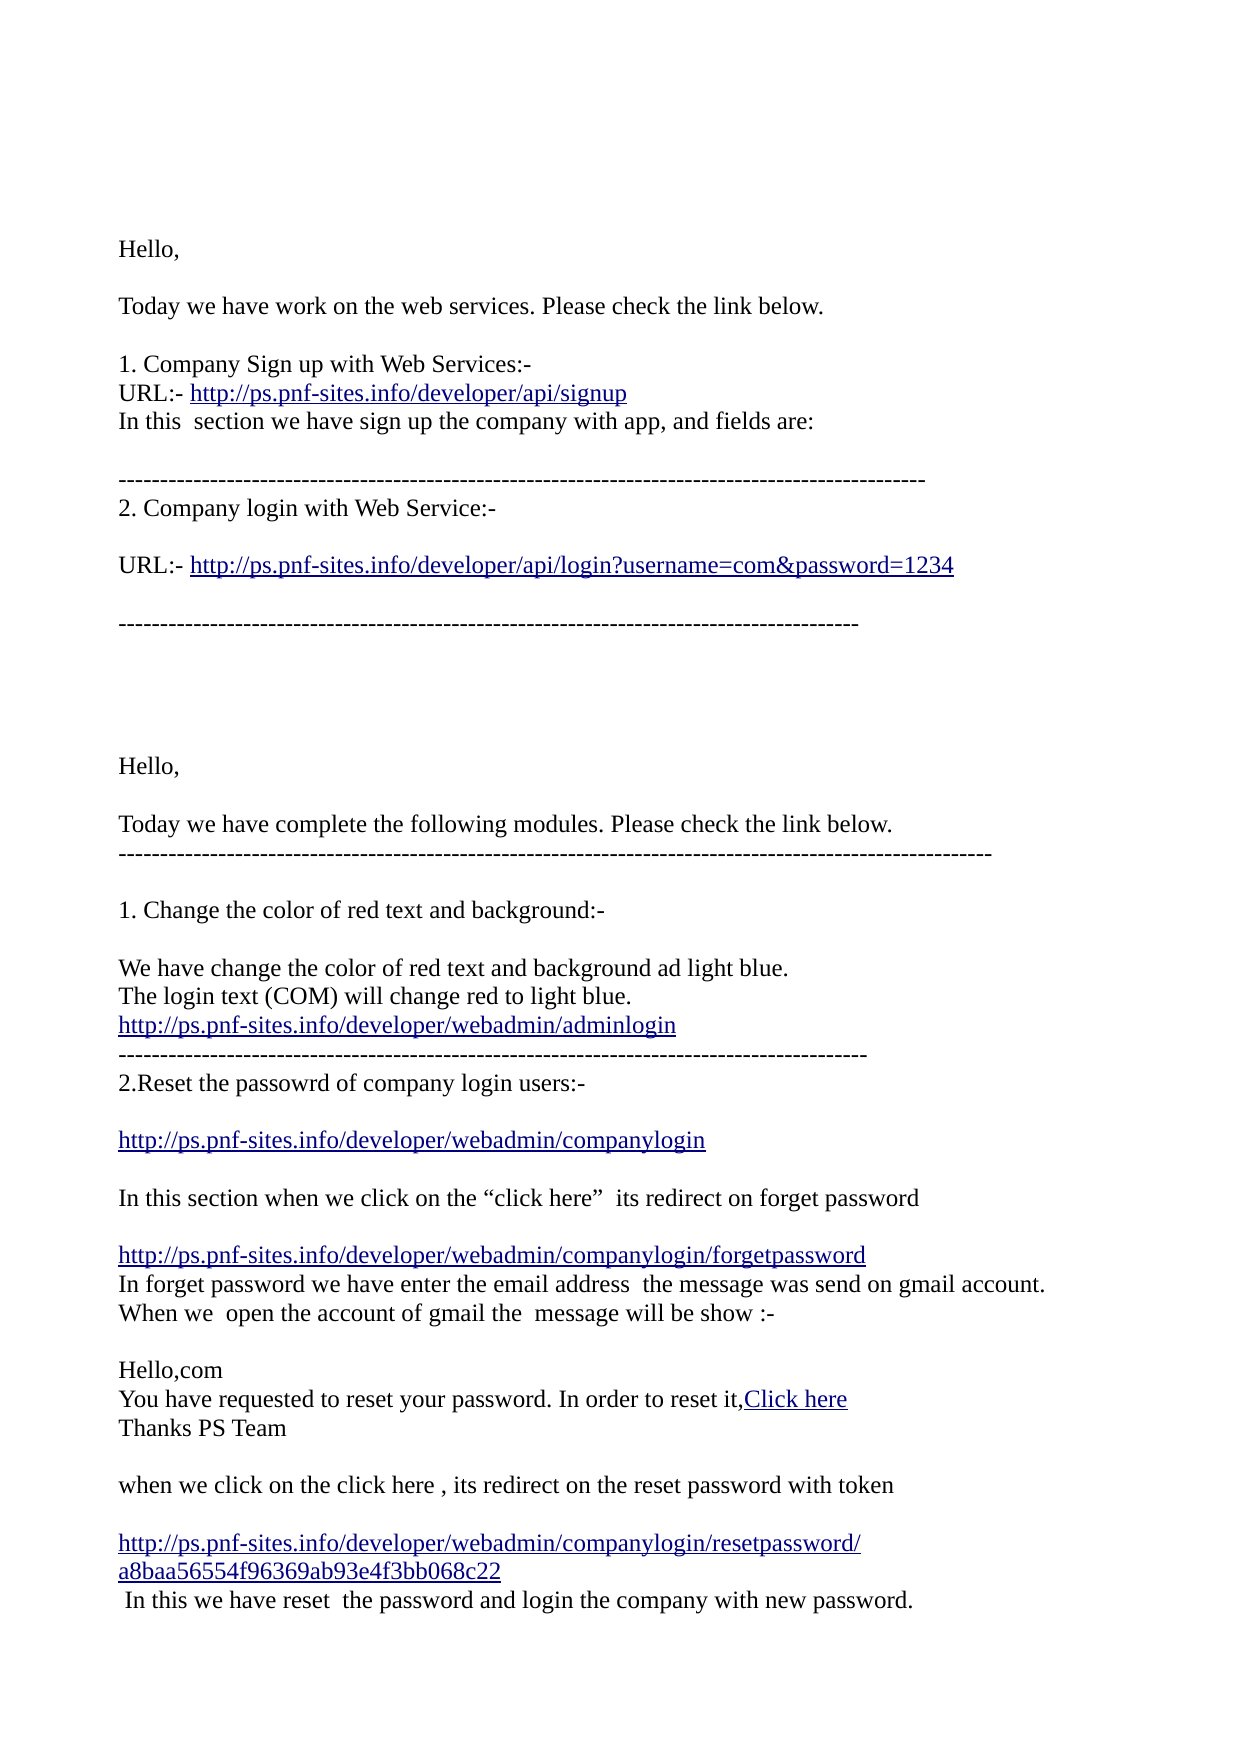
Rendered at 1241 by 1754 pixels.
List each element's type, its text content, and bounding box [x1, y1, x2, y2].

text http://ps.pnf-sites.info/developer/webadmin/companylogin/resetpassword/a8baa56554f96369ab93e4f3bb068c22 [118, 1528, 1122, 1585]
text http://ps.pnf-sites.info/developer/webadmin/companylogin/forgetpassword [118, 1240, 1122, 1269]
text In this we have reset the password and login the company with new password. [118, 1585, 1122, 1614]
text Hello, [118, 234, 1122, 263]
text Hello,com You have requested to reset your password. In order to reset it,Click here Thanks PS Team [118, 1355, 1122, 1441]
text We have change the color of red text and background ad light blue. [118, 953, 1122, 981]
text In this section when we click on the “click here” its redirect on forget password [118, 1183, 1122, 1211]
text http://ps.pnf-sites.info/developer/webadmin/companylogin [118, 1125, 1122, 1154]
text --------------------------------------------------------------------------------------------------------- [118, 838, 1122, 866]
text In this section we have sign up the company with app, and fields are: [118, 406, 1122, 435]
text http://ps.pnf-sites.info/developer/webadmin/adminlogin [118, 1010, 1122, 1039]
text Today we have complete the following modules. Please check the link below. [118, 809, 1122, 838]
text 2.Reset the passowrd of company login users:- [118, 1068, 1122, 1096]
text In forget password we have enter the email address the message was send on gmail account. [118, 1269, 1122, 1298]
text Today we have work on the web services. Please check the link below. [118, 291, 1122, 320]
text 1. Company Sign up with Web Services:- [118, 349, 1122, 378]
text 2. Company login with Web Service:- [118, 493, 1122, 521]
text when we click on the click here , its redirect on the reset password with token [118, 1470, 1122, 1499]
text ----------------------------------------------------------------------------------------- [118, 608, 1122, 636]
text 1. Change the color of red text and background:- [118, 895, 1122, 924]
text The login text (COM) will change red to light blue. [118, 981, 1122, 1010]
text URL:- http://ps.pnf-sites.info/developer/api/login?username=com&password=1234 [118, 550, 1122, 579]
text URL:- http://ps.pnf-sites.info/developer/api/signup [118, 378, 1122, 406]
text ------------------------------------------------------------------------------------------------- [118, 464, 1122, 493]
text ------------------------------------------------------------------------------------------ [118, 1039, 1122, 1068]
text When we open the account of gmail the message will be show :- [118, 1298, 1122, 1326]
text Hello, [118, 751, 1122, 780]
